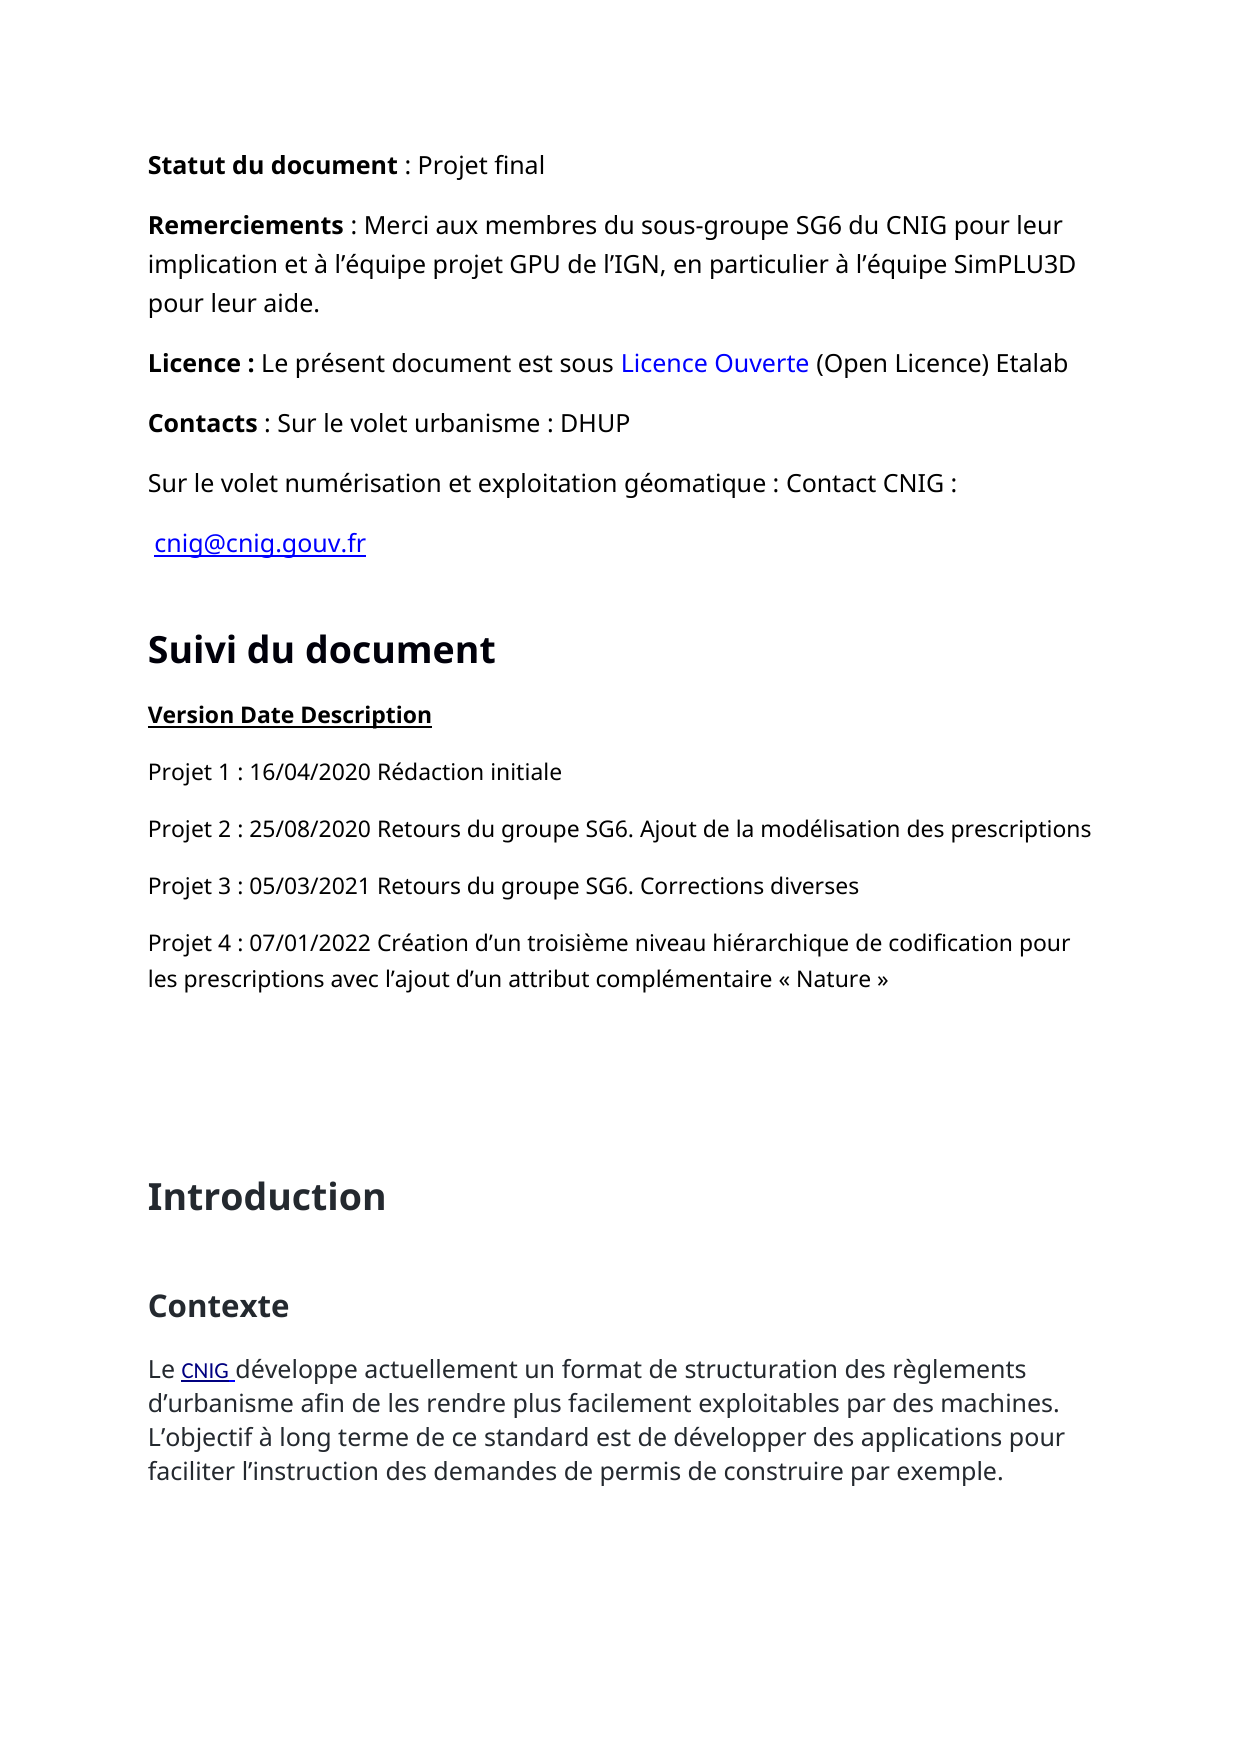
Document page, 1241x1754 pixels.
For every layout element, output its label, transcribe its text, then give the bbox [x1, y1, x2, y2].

text Sur le volet numérisation et exploitation géomatique : Contact CNIG : [148, 466, 1093, 500]
text Contacts : Sur le volet urbanisme : DHUP [148, 406, 1093, 440]
text Statut du document : Projet final [148, 148, 1093, 182]
text cnig@cnig.gouv.fr [148, 526, 1093, 560]
text Projet 1 : 16/04/2020 Rédaction initiale [148, 756, 1093, 787]
text Le CNIG développe actuellement un format de structuration des règlements d’urbanisme afin de les rendre plus facilement exploitables par des machines. L’objectif à long terme de ce standard est de développer des applications pour faciliter l’instruction des demandes de permis de construire par exemple. [148, 1351, 1093, 1488]
text Version Date Description [148, 699, 1093, 731]
subtitle Contexte [148, 1284, 1093, 1326]
subtitle Suivi du document [148, 623, 1093, 674]
text Licence : Le présent document est sous Licence Ouverte (Open Licence) Etalab [148, 346, 1093, 380]
text Projet 3 : 05/03/2021 Retours du groupe SG6. Corrections diverses [148, 870, 1093, 901]
text Projet 2 : 25/08/2020 Retours du groupe SG6. Ajout de la modélisation des prescriptions [148, 813, 1093, 844]
text Remerciements : Merci aux membres du sous-groupe SG6 du CNIG pour leur implication et à l’équipe projet GPU de l’IGN, en particulier à l’équipe SimPLU3D pour leur aide. [148, 208, 1093, 320]
text Projet 4 : 07/01/2022 Création d’un troisième niveau hiérarchique de codification pour les prescriptions avec l’ajout d’un attribut complémentaire « Nature » [148, 927, 1093, 994]
subtitle Introduction [148, 1170, 1093, 1221]
